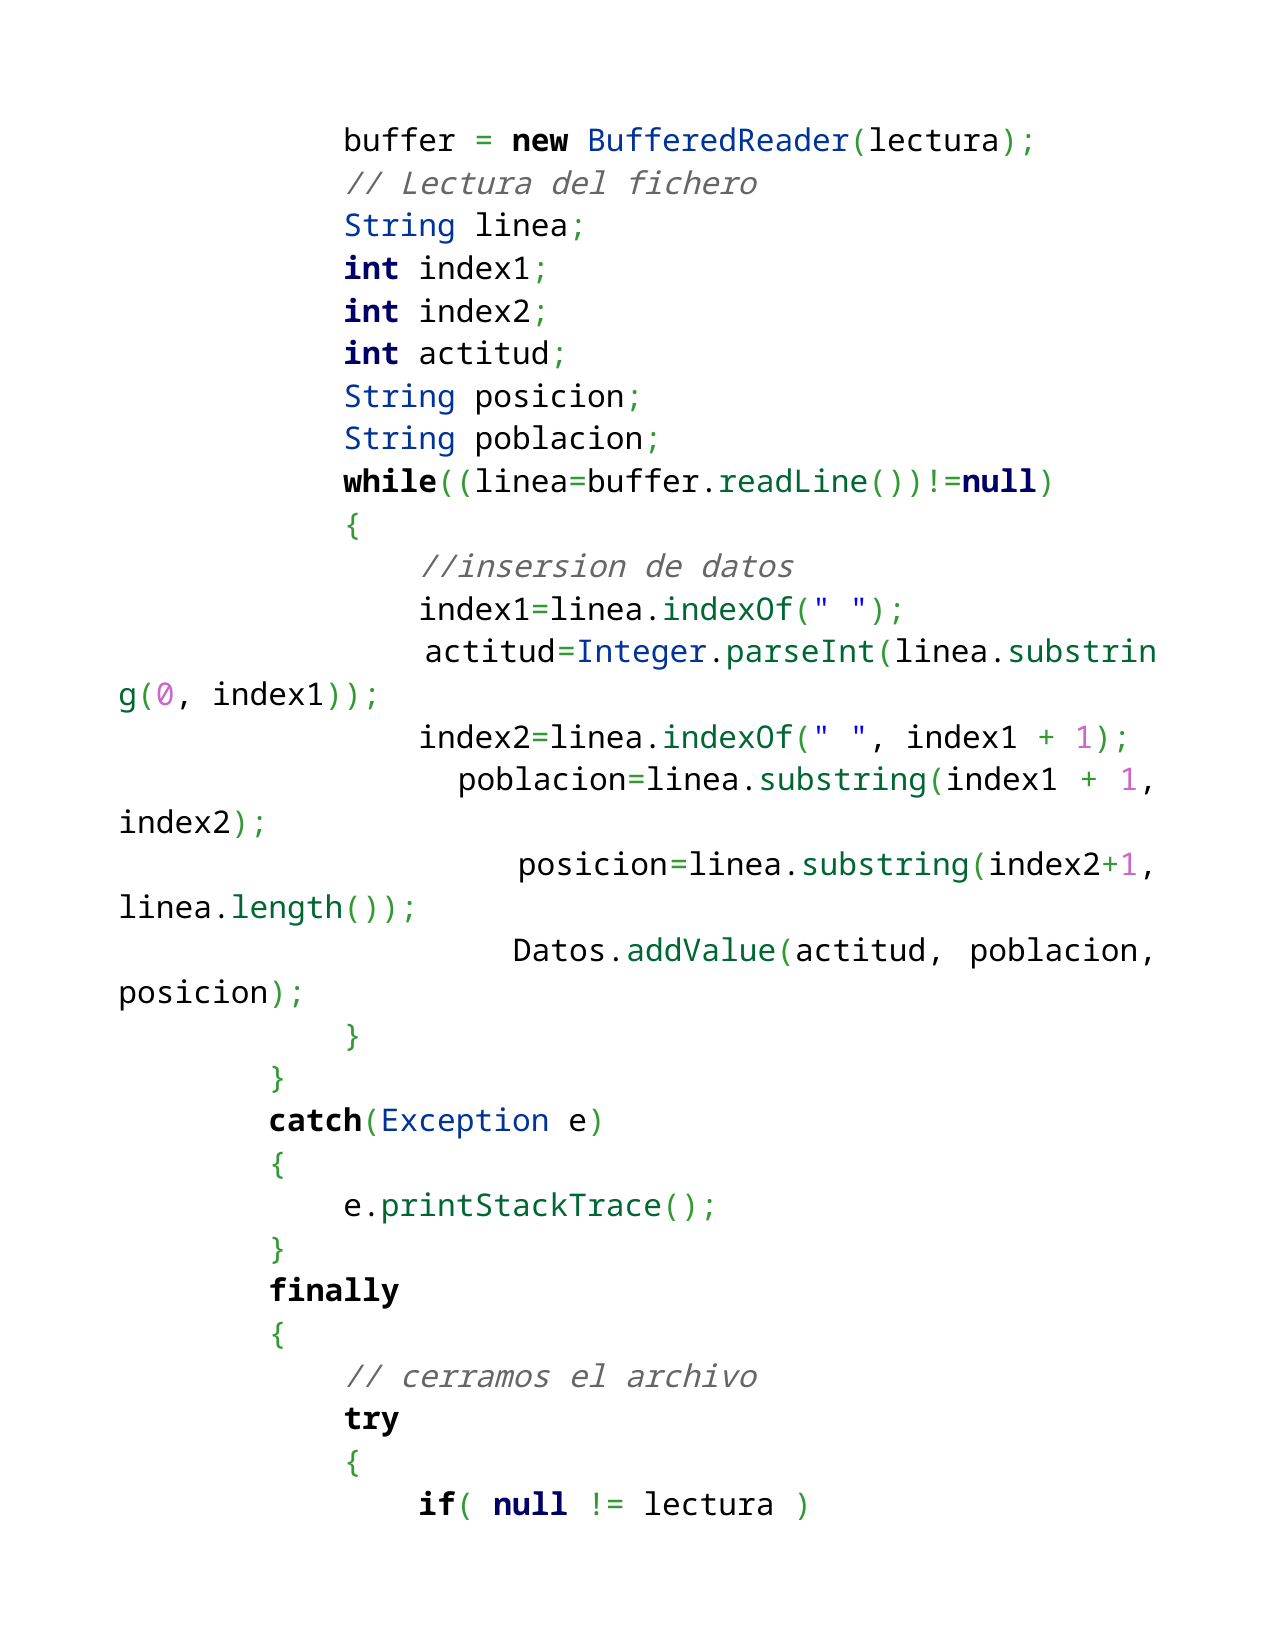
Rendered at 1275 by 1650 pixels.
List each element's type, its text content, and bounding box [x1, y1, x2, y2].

text try [118, 1396, 1157, 1439]
text { [118, 1439, 1157, 1481]
text int actitud; [118, 331, 1157, 374]
text { [118, 1141, 1157, 1183]
text while((linea=buffer.readLine())!=null) [118, 459, 1157, 502]
text actitud=Integer.parseInt(linea.substring(0, index1)); [118, 629, 1157, 714]
text String posicion; [118, 374, 1157, 416]
text { [118, 1311, 1157, 1354]
text index1=linea.indexOf(" "); [118, 587, 1157, 629]
text } [118, 1226, 1157, 1268]
text // cerramos el archivo [118, 1354, 1157, 1396]
text e.printStackTrace(); [118, 1183, 1157, 1226]
text Datos.addValue(actitud, poblacion, posicion); [118, 928, 1157, 1013]
text buffer = new BufferedReader(lectura); [118, 118, 1157, 161]
text int index2; [118, 288, 1157, 331]
text // Lectura del fichero [118, 161, 1157, 203]
text String linea; [118, 203, 1157, 246]
text index2=linea.indexOf(" ", index1 + 1); [118, 714, 1157, 757]
text String poblacion; [118, 416, 1157, 459]
text //insersion de datos [118, 544, 1157, 587]
text poblacion=linea.substring(index1 + 1, index2); [118, 757, 1157, 842]
text { [118, 502, 1157, 544]
text posicion=linea.substring(index2+1, linea.length()); [118, 842, 1157, 928]
text if( null != lectura ) [118, 1481, 1157, 1524]
text } [118, 1055, 1157, 1098]
text catch(Exception e) [118, 1098, 1157, 1141]
text finally [118, 1268, 1157, 1311]
text int index1; [118, 246, 1157, 288]
text } [118, 1013, 1157, 1055]
